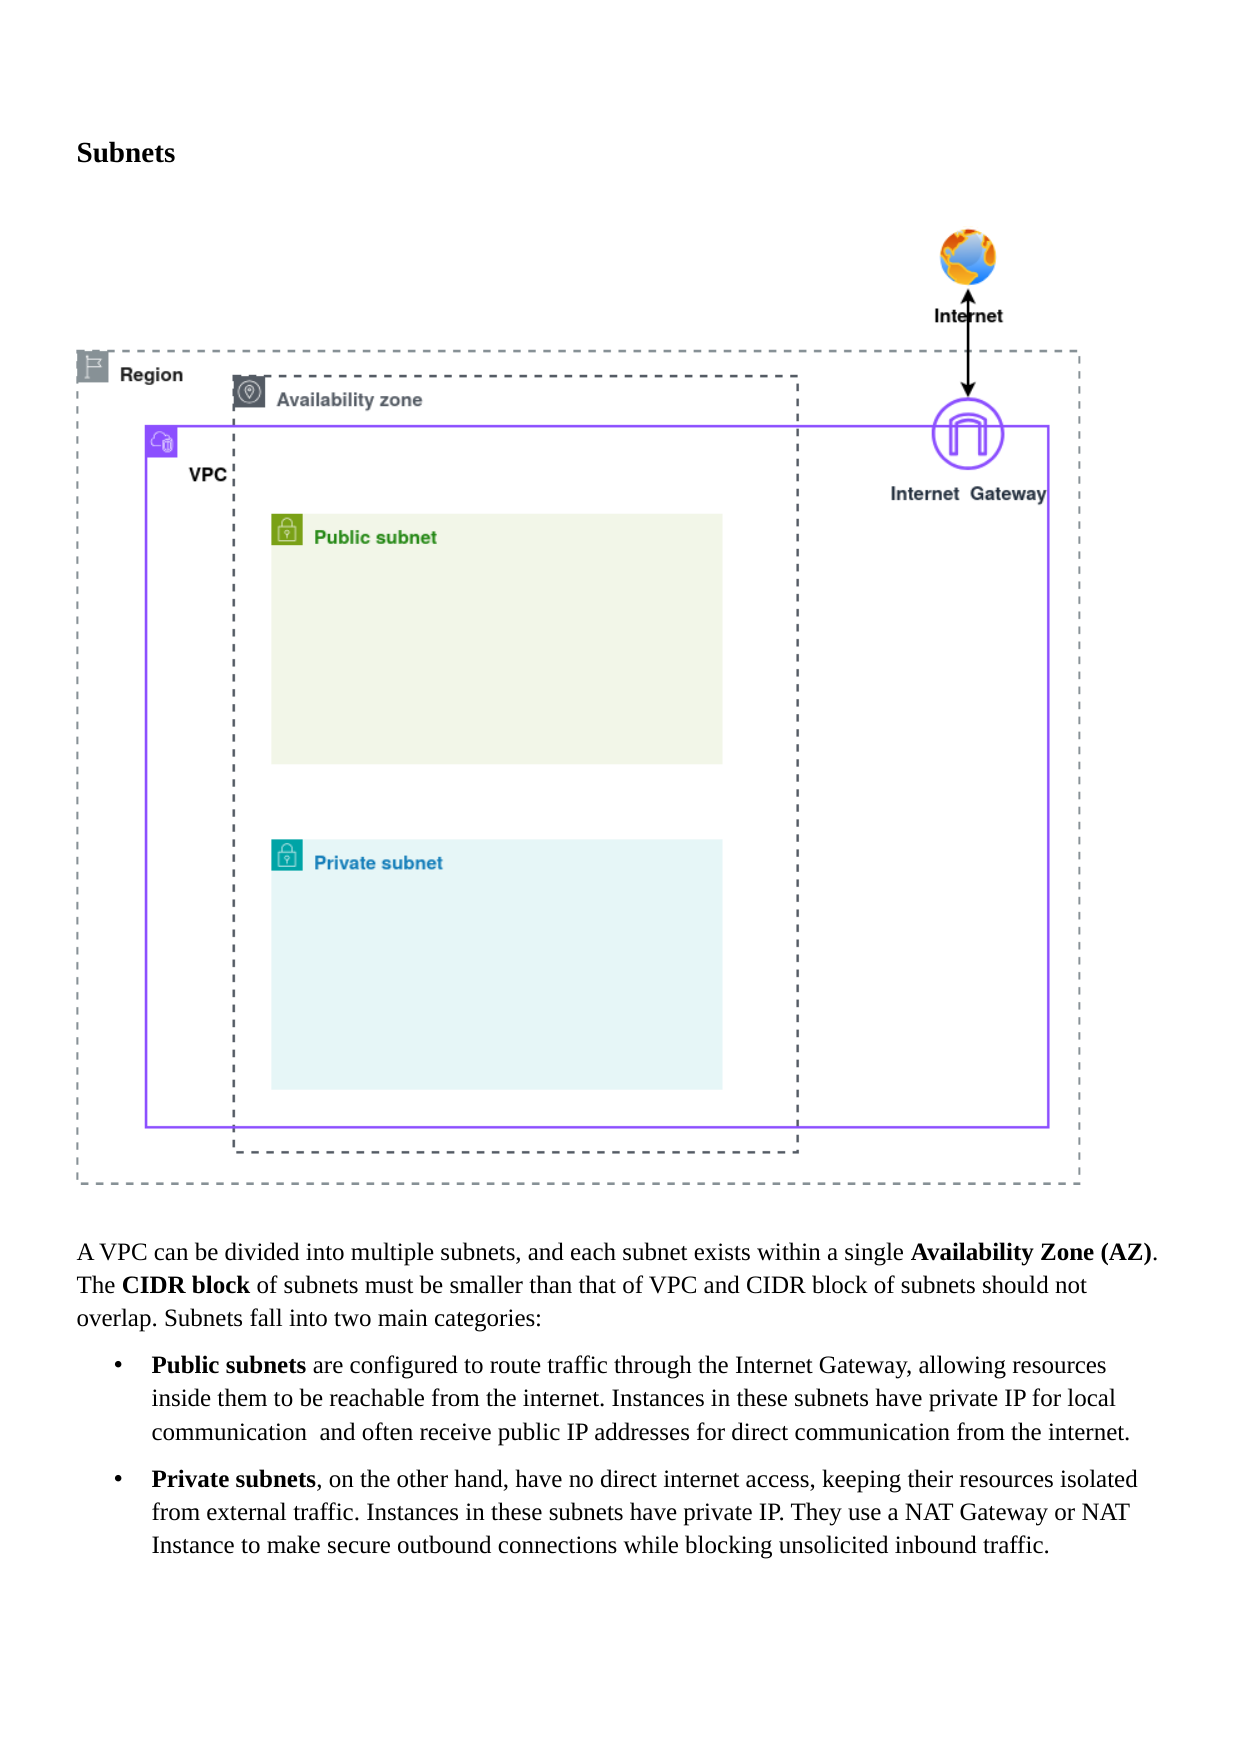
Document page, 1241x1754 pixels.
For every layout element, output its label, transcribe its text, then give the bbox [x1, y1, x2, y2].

subtitle Subnets [76, 135, 1164, 168]
picture [76, 226, 1081, 1185]
list Public subnets are configured to route traffic through the Internet Gateway, allowing resources inside them to be reachable from the internet. Instances in these subnets have private IP for local communication and often receive public IP addresses for direct communication from the internet. [114, 1351, 1164, 1445]
text A VPC can be divided into multiple subnets, and each subnet exists within a single Availability Zone (AZ). The CIDR block of subnets must be smaller than that of VPC and CIDR block of subnets should not overlap. Subnets fall into two main categories: [76, 1237, 1164, 1332]
list Private subnets, on the other hand, have no direct internet access, keeping their resources isolated from external traffic. Instances in these subnets have private IP. They use a NAT Gateway or NAT Instance to make secure outbound connections while blocking unsolicited inbound traffic. [114, 1464, 1164, 1559]
